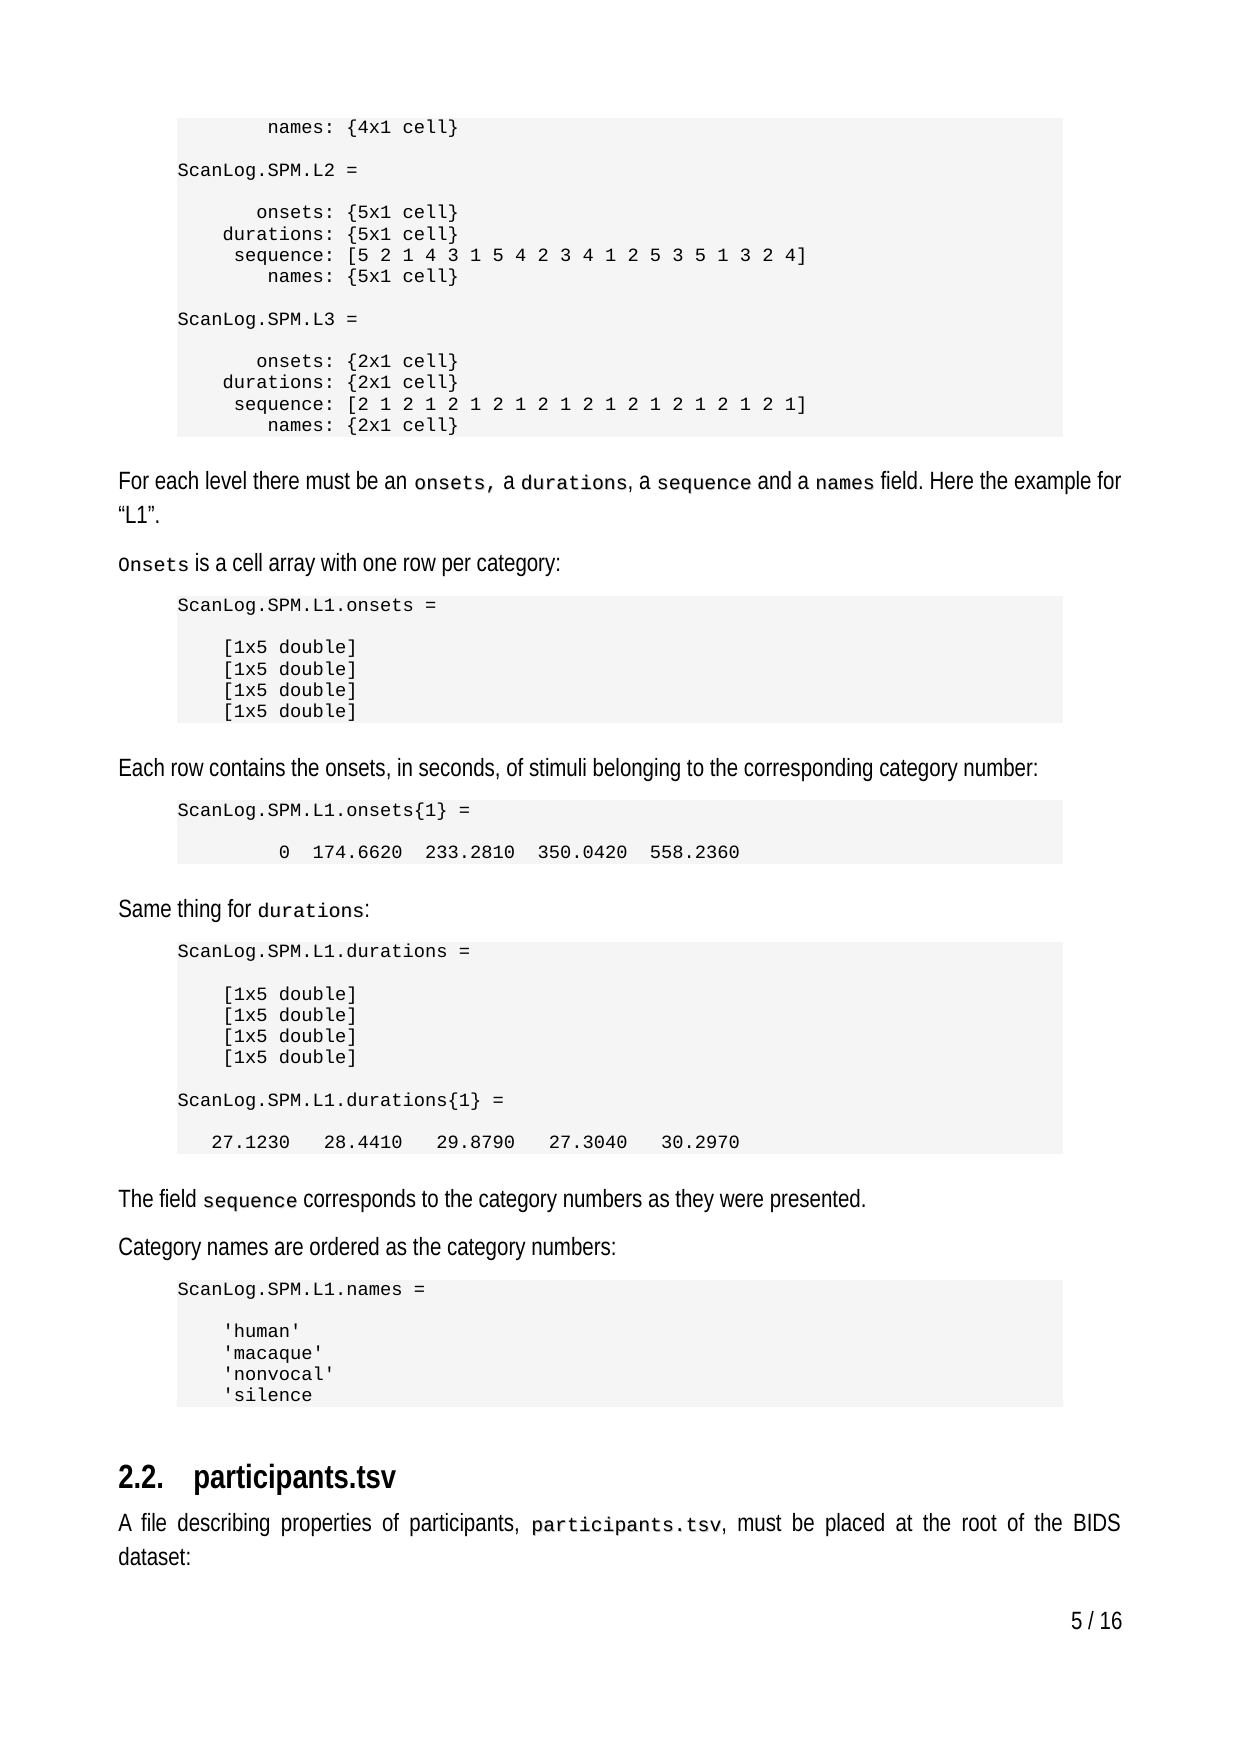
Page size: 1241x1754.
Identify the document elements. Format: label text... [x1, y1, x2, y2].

text Category names are ordered as the category numbers: [118, 1232, 1122, 1261]
subtitle participants.tsv [118, 1457, 1122, 1496]
text names: {5x1 cell} [177, 267, 1063, 288]
text 'macaque' [177, 1343, 1063, 1365]
text ScanLog.SPM.L1.onsets = [1x5 double] [177, 596, 1063, 659]
text 'nonvocal' [177, 1365, 1063, 1386]
text The field sequence corresponds to the category numbers as they were presented. [118, 1184, 1122, 1213]
text [1x5 double] [177, 659, 1063, 681]
text 'silence [177, 1386, 1063, 1407]
text [1x5 double] [177, 1006, 1063, 1027]
text [1x5 double] [177, 702, 1063, 723]
text ScanLog.SPM.L1.names = [177, 1280, 1063, 1301]
text sequence: [5 2 1 4 3 1 5 4 2 3 4 1 2 5 3 5 1 3 2 4] [177, 246, 1063, 267]
text durations: {5x1 cell} [177, 224, 1063, 246]
text ScanLog.SPM.L2 = [177, 161, 1063, 182]
text names: {4x1 cell} [177, 118, 1063, 139]
text ScanLog.SPM.L3 = [177, 309, 1063, 331]
text names: {2x1 cell} [177, 416, 1063, 437]
text Same thing for durations: [118, 893, 1122, 923]
text onsets: {2x1 cell} [177, 352, 1063, 373]
text onsets is a cell array with one row per category: [118, 547, 1122, 577]
text sequence: [2 1 2 1 2 1 2 1 2 1 2 1 2 1 2 1 2 1 2 1] [177, 394, 1063, 416]
text A file describing properties of participants, participants.tsv, must be placed at the root of the BIDS dataset: [118, 1508, 1122, 1571]
text For each level there must be an onsets, a durations, a sequence and a names field. Here the example for “L1”. [118, 466, 1122, 529]
text [1x5 double] [177, 681, 1063, 702]
text ScanLog.SPM.L1.durations = [1x5 double] [177, 942, 1063, 1006]
text [1x5 double] [177, 1048, 1063, 1069]
text onsets: {5x1 cell} [177, 203, 1063, 224]
text Each row contains the onsets, in seconds, of stimuli belonging to the corresponding category number: [118, 753, 1122, 781]
text 'human' [177, 1322, 1063, 1343]
text durations: {2x1 cell} [177, 373, 1063, 394]
text [1x5 double] [177, 1027, 1063, 1048]
text ScanLog.SPM.L1.durations{1} = 27.1230 28.4410 29.8790 27.3040 30.2970 [177, 1091, 1063, 1154]
text ScanLog.SPM.L1.onsets{1} = 0 174.6620 233.2810 350.0420 558.2360 [177, 800, 1063, 864]
